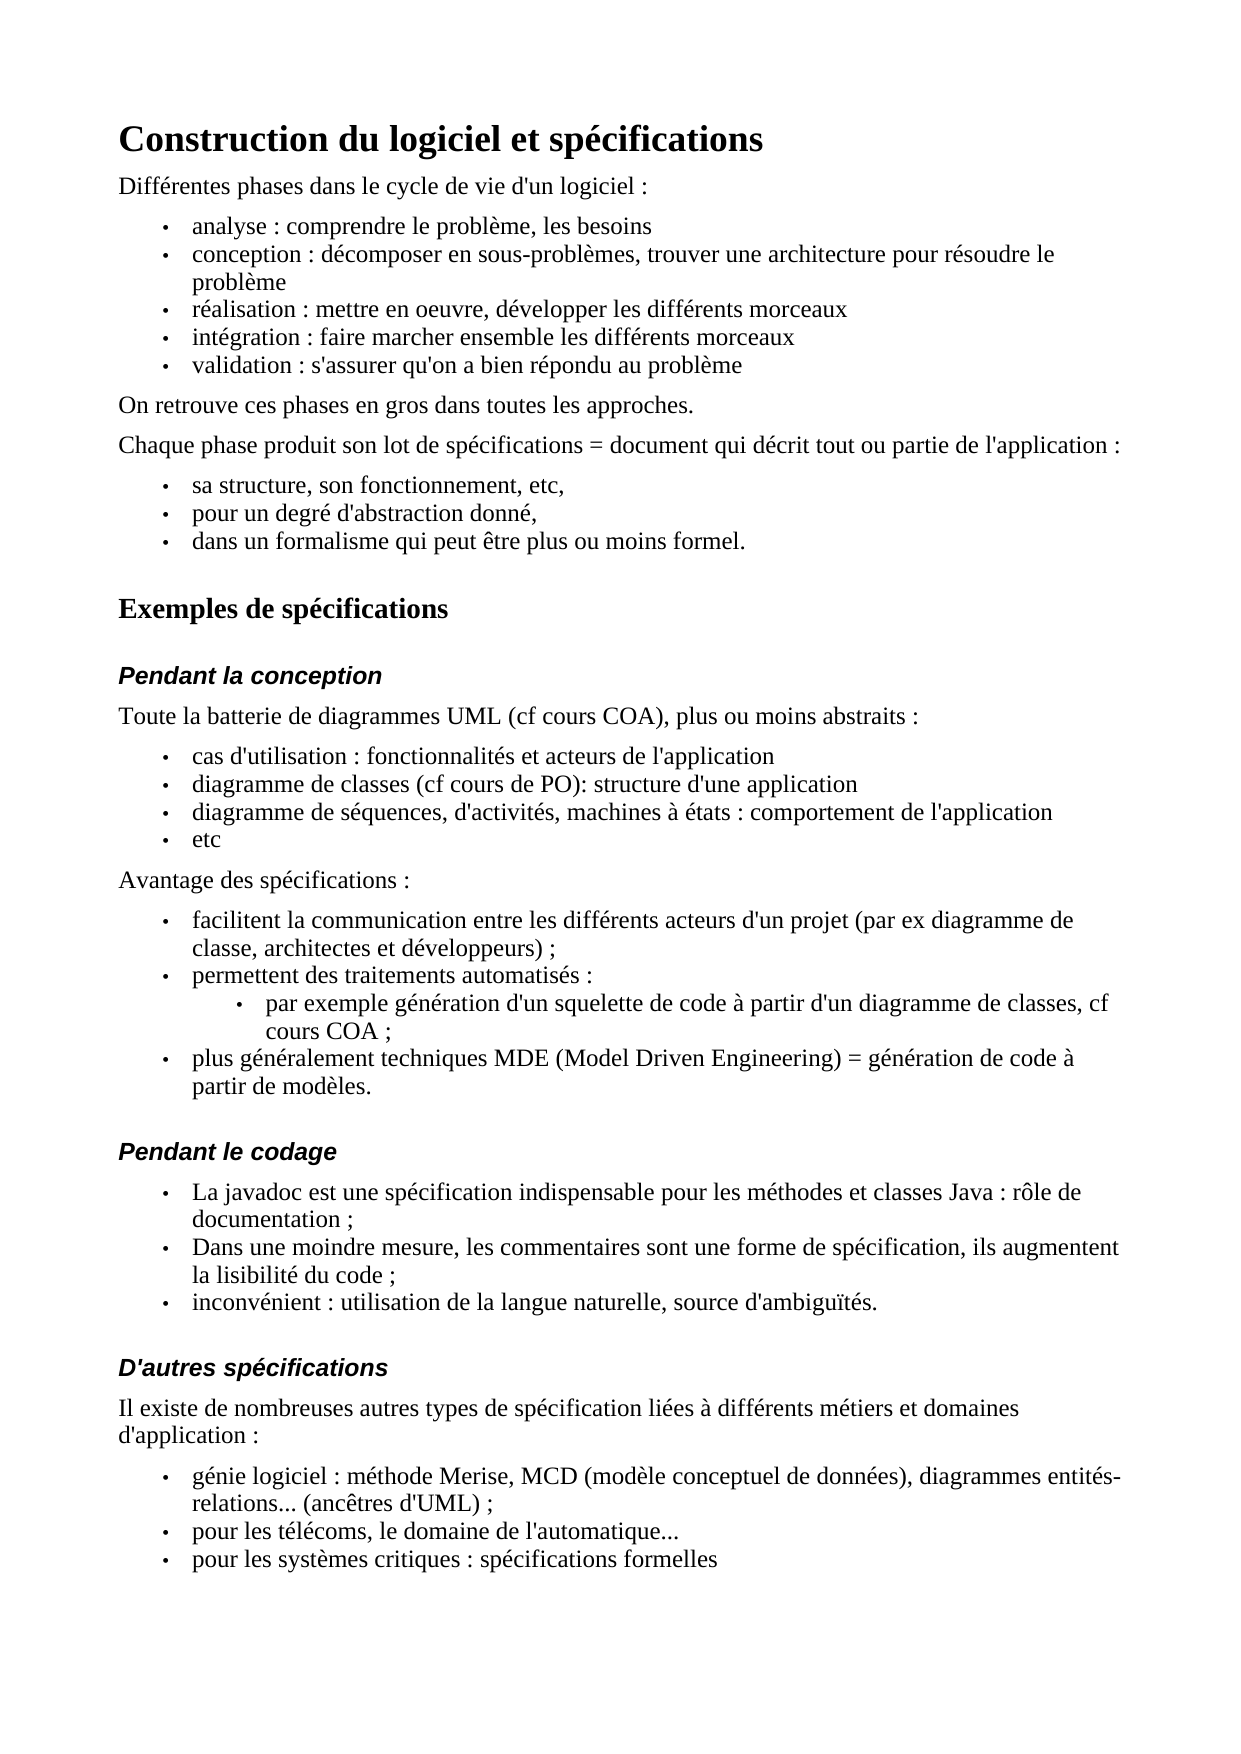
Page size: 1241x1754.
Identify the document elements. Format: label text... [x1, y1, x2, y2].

list cas d'utilisation : fonctionnalités et acteurs de l'application [162, 742, 1122, 770]
list pour les systèmes critiques : spécifications formelles [162, 1545, 1122, 1573]
list dans un formalisme qui peut être plus ou moins formel. [162, 527, 1122, 555]
list conception : décomposer en sous-problèmes, trouver une architecture pour résoudre le problème [162, 240, 1122, 296]
subtitle Construction du logiciel et spécifications [118, 118, 1122, 160]
text On retrouve ces phases en gros dans toutes les approches. [118, 391, 1122, 419]
list pour les télécoms, le domaine de l'automatique... [162, 1517, 1122, 1545]
text Différentes phases dans le cycle de vie d'un logiciel : [118, 172, 1122, 200]
list diagramme de séquences, d'activités, machines à états : comportement de l'application [162, 798, 1122, 826]
list analyse : comprendre le problème, les besoins [162, 212, 1122, 240]
list sa structure, son fonctionnement, etc, [162, 472, 1122, 499]
list Dans une moindre mesure, les commentaires sont une forme de spécification, ils augmentent la lisibilité du code ; [162, 1233, 1122, 1288]
list par exemple génération d'un squelette de code à partir d'un diagramme de classes, cf cours COA ; [236, 989, 1122, 1044]
list intégration : faire marcher ensemble les différents morceaux [162, 323, 1122, 351]
list inconvénient : utilisation de la langue naturelle, source d'ambiguïtés. [162, 1288, 1122, 1316]
text Chaque phase produit son lot de spécifications = document qui décrit tout ou partie de l'application : [118, 431, 1122, 459]
list La javadoc est une spécification indispensable pour les méthodes et classes Java : rôle de documentation ; [162, 1178, 1122, 1233]
list diagramme de classes (cf cours de PO): structure d'une application [162, 770, 1122, 798]
list permettent des traitements automatisés : [162, 961, 1122, 989]
list réalisation : mettre en oeuvre, développer les différents morceaux [162, 296, 1122, 323]
list etc [162, 826, 1122, 853]
list validation : s'assurer qu'on a bien répondu au problème [162, 351, 1122, 379]
text Avantage des spécifications : [118, 866, 1122, 893]
list plus généralement techniques MDE (Model Driven Engineering) = génération de code à partir de modèles. [162, 1044, 1122, 1100]
list facilitent la communication entre les différents acteurs d'un projet (par ex diagramme de classe, architectes et développeurs) ; [162, 906, 1122, 961]
text Il existe de nombreuses autres types de spécification liées à différents métiers et domaines d'application : [118, 1394, 1122, 1449]
subtitle Pendant la conception [118, 662, 1122, 690]
subtitle Exemples de spécifications [118, 592, 1122, 624]
list pour un degré d'abstraction donné, [162, 499, 1122, 527]
list génie logiciel : méthode Merise, MCD (modèle conceptuel de données), diagrammes entités-relations... (ancêtres d'UML) ; [162, 1462, 1122, 1517]
subtitle Pendant le codage [118, 1137, 1122, 1165]
text Toute la batterie de diagrammes UML (cf cours COA), plus ou moins abstraits : [118, 702, 1122, 730]
subtitle D'autres spécifications [118, 1354, 1122, 1381]
